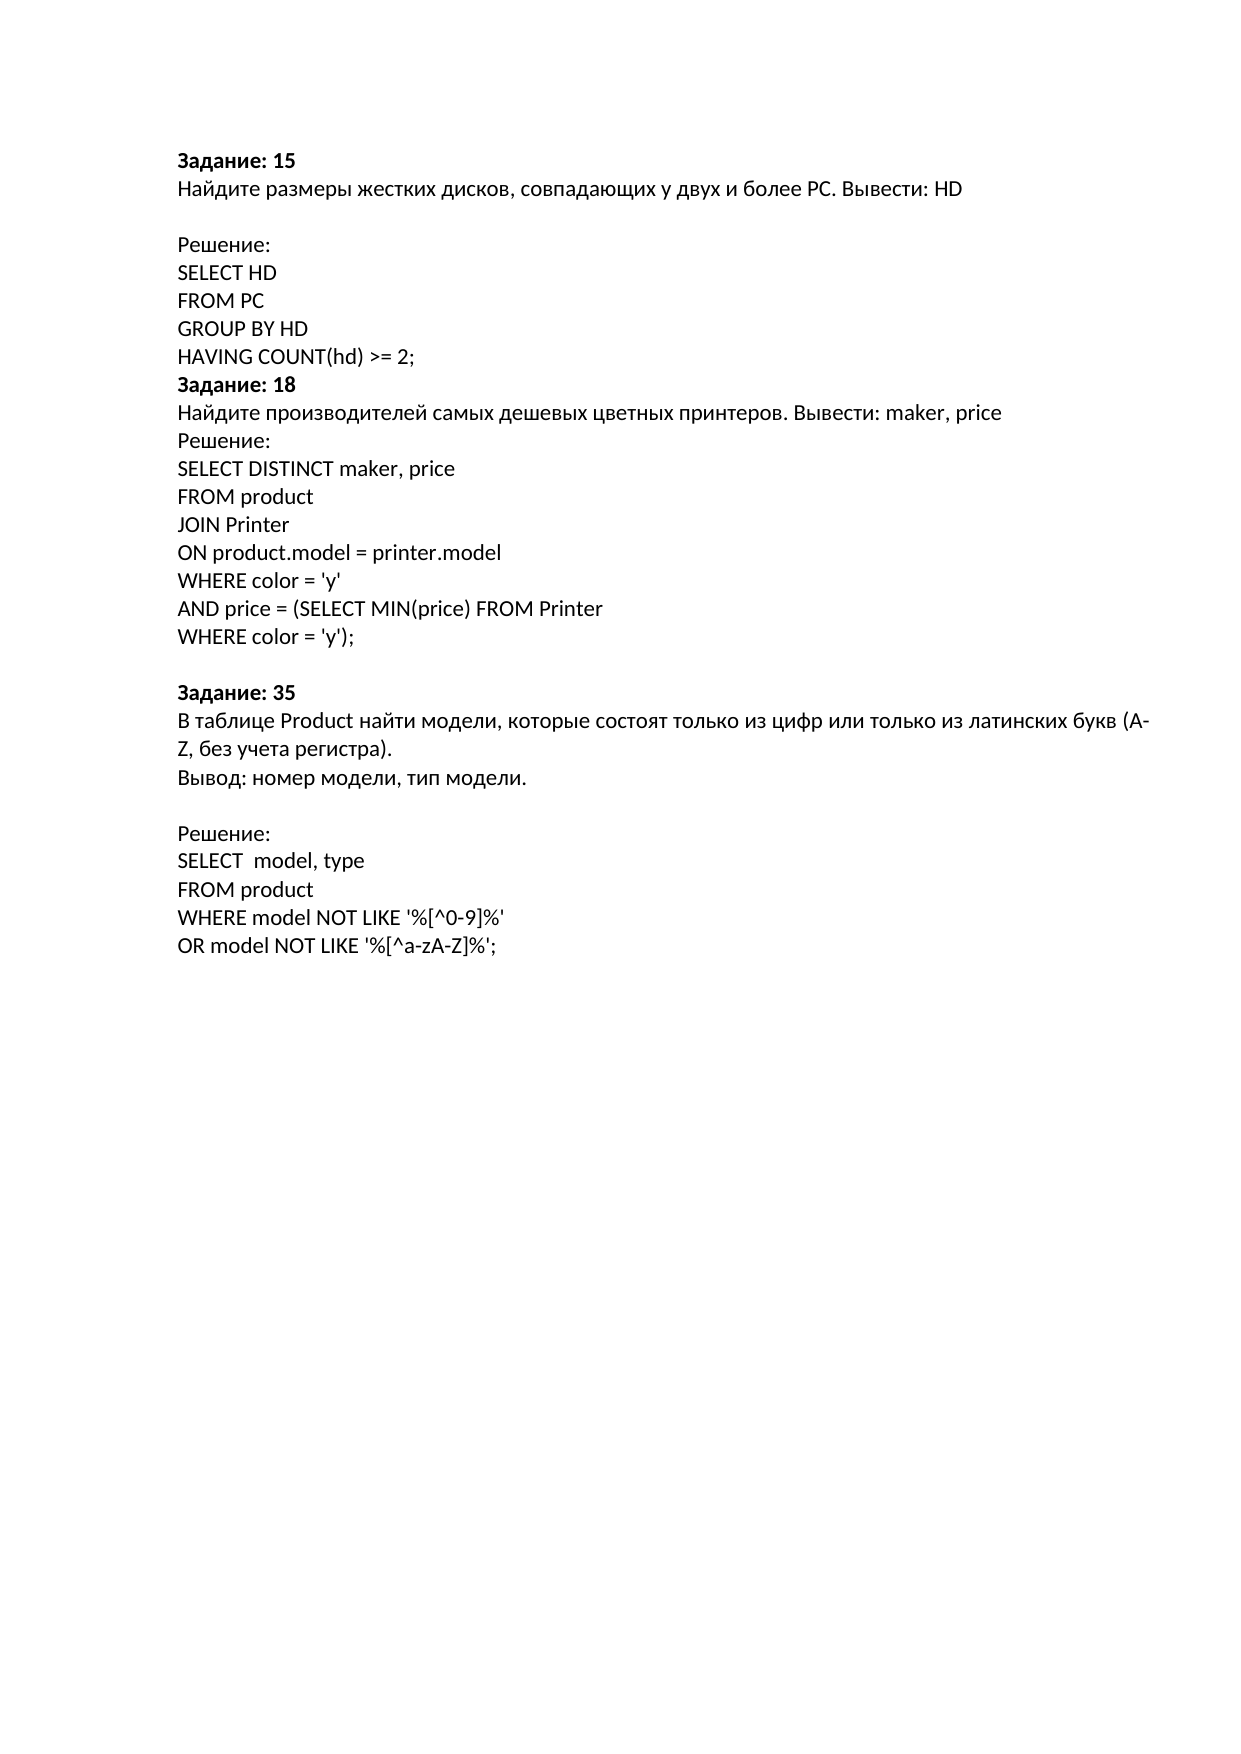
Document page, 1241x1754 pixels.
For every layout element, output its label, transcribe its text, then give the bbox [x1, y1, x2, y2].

text Решение: [177, 230, 1152, 258]
text В таблице Product найти модели, которые состоят только из цифр или только из латинских букв (A-Z, без учета регистра). [177, 707, 1152, 763]
text Решение: [177, 819, 1152, 847]
text GROUP BY HD [177, 314, 1152, 342]
text FROM product [177, 875, 1152, 903]
text OR model NOT LIKE '%[^a-zA-Z]%'; [177, 931, 1152, 959]
text WHERE model NOT LIKE '%[^0-9]%' [177, 903, 1152, 931]
text ON product.model = printer.model [177, 538, 1152, 566]
text Найдите производителей самых дешевых цветных принтеров. Вывести: maker, price [177, 398, 1152, 426]
text FROM PC [177, 286, 1152, 314]
text WHERE color = 'y'); [177, 622, 1152, 651]
text Найдите размеры жестких дисков, совпадающих у двух и более PC. Вывести: HD [177, 174, 1152, 202]
text FROM product [177, 482, 1152, 510]
text SELECT model, type [177, 847, 1152, 875]
text SELECT DISTINCT maker, price [177, 454, 1152, 482]
text WHERE color = 'y' [177, 566, 1152, 594]
text HAVING COUNT(hd) >= 2; [177, 342, 1152, 370]
text Задание: 35 [177, 678, 1152, 707]
text JOIN Printer [177, 510, 1152, 538]
text Задание: 18 [177, 370, 1152, 398]
text Решение: [177, 426, 1152, 454]
text Вывод: номер модели, тип модели. [177, 763, 1152, 791]
text SELECT HD [177, 258, 1152, 286]
text AND price = (SELECT MIN(price) FROM Printer [177, 594, 1152, 622]
text Задание: 15 [177, 146, 1152, 174]
